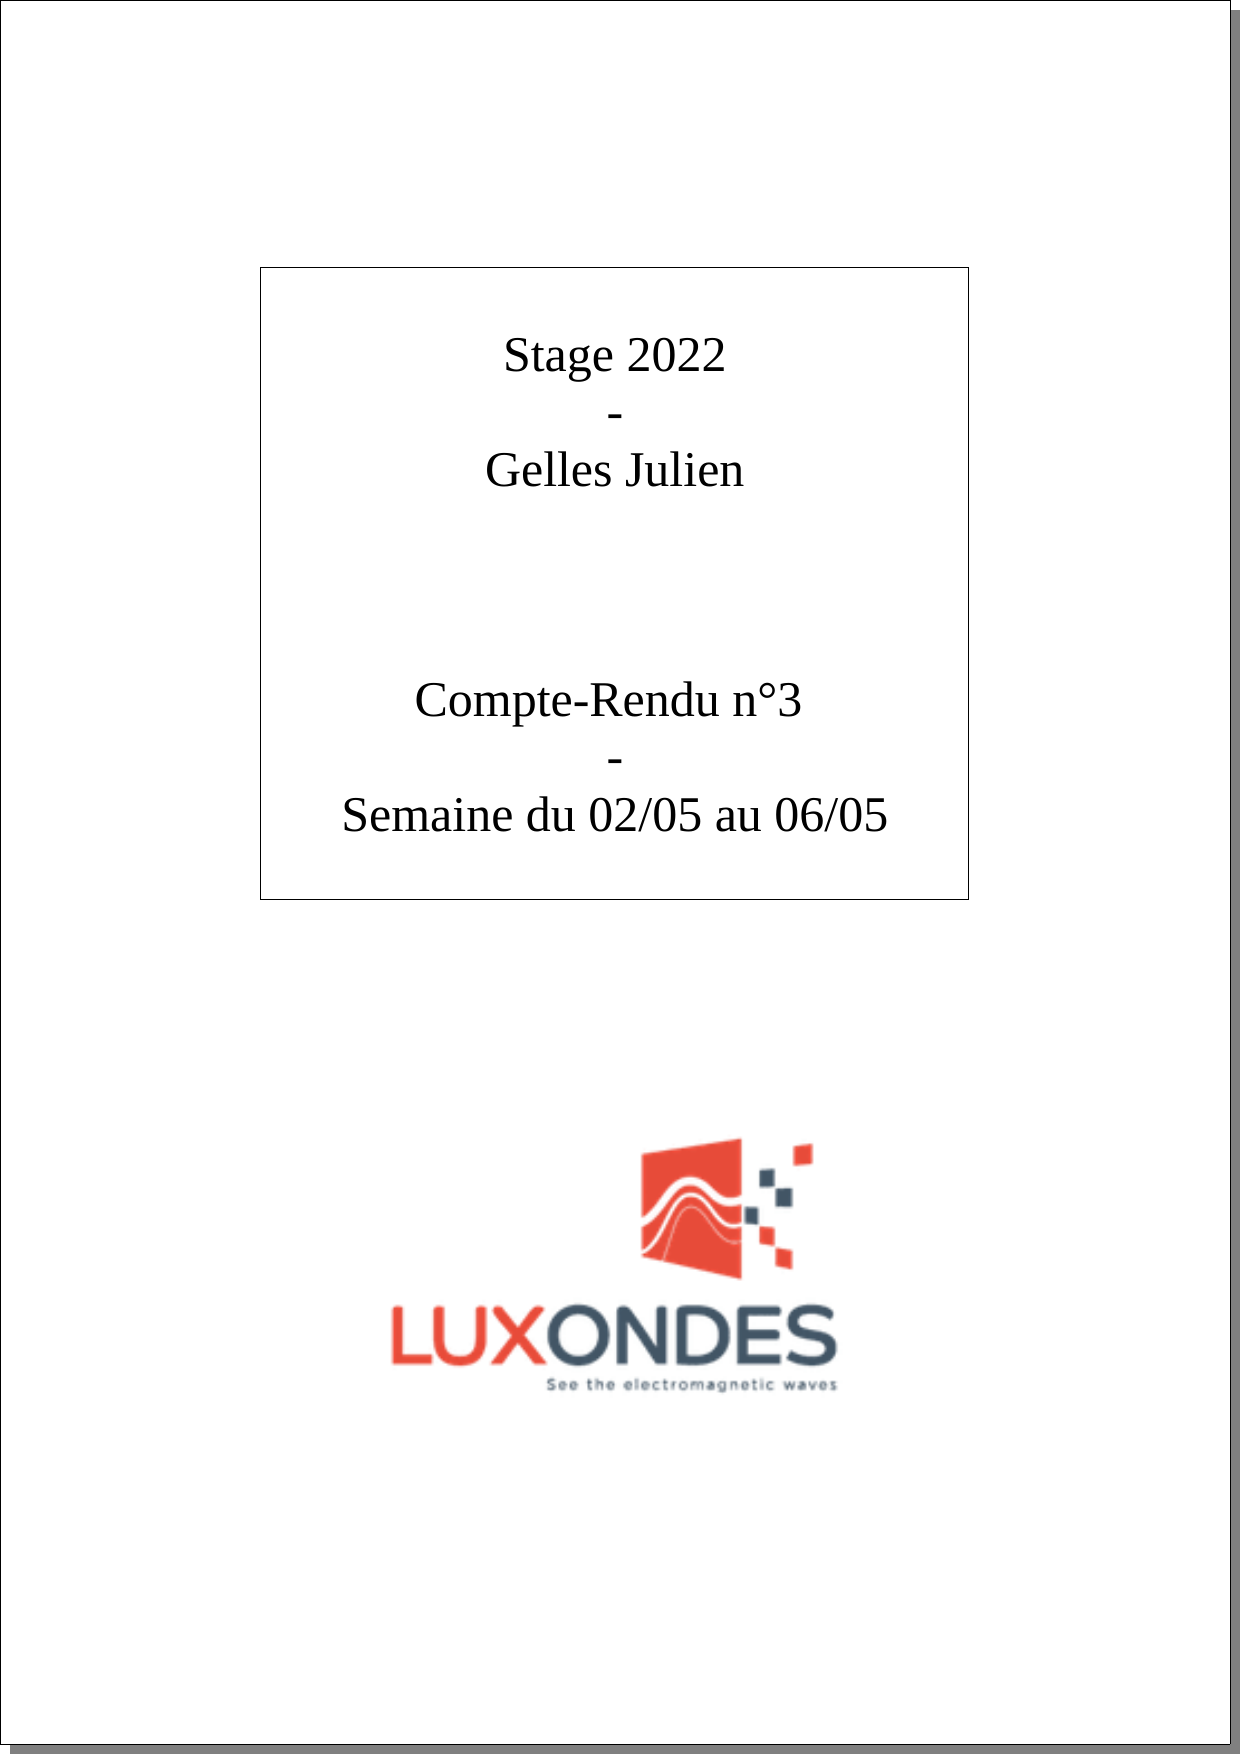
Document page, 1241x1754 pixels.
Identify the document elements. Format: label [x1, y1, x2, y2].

picture [336, 1095, 894, 1440]
